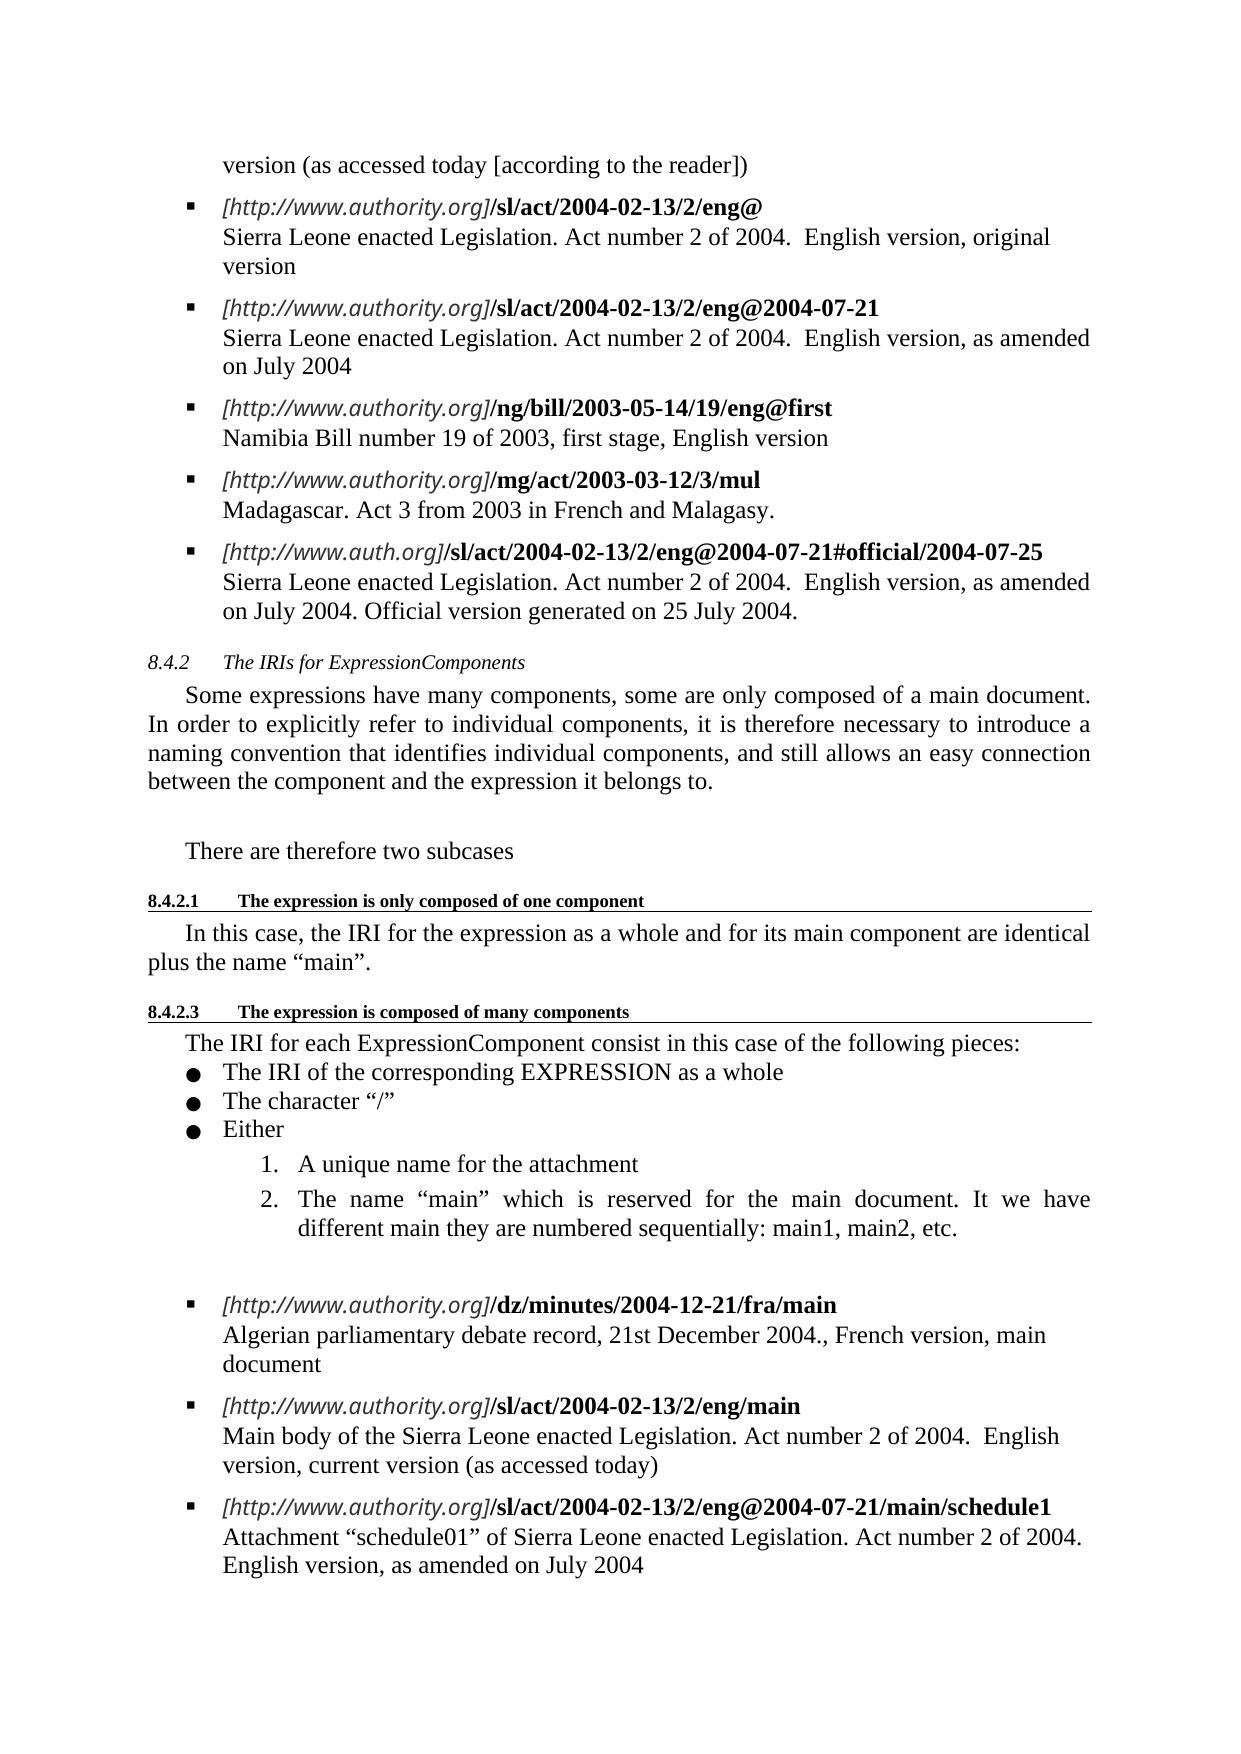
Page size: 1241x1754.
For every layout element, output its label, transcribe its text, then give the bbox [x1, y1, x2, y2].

list [http://www.authority.org]/sl/act/2004-02-13/2/eng@2004-07-21 Sierra Leone enacted Legislation. Act number 2 of 2004. English version, as amended on July 2004 [185, 291, 1092, 380]
list version (as accessed today [according to the reader]) [185, 150, 1092, 179]
text In this case, the IRI for the expression as a whole and for its main component are identical plus the name “main”. [148, 918, 1092, 976]
list [http://www.authority.org]/sl/act/2004-02-13/2/eng@ Sierra Leone enacted Legislation. Act number 2 of 2004. English version, original version [185, 191, 1092, 279]
text The IRI for each ExpressionComponent consist in this case of the following pieces: [148, 1028, 1092, 1057]
list [http://www.authority.org]/sl/act/2004-02-13/2/eng@2004-07-21/main/schedule1 Attachment “schedule01” of Sierra Leone enacted Legislation. Act number 2 of 2004. English version, as amended on July 2004 [185, 1491, 1092, 1579]
list The IRI of the corresponding EXPRESSION as a whole [185, 1057, 1092, 1086]
text There are therefore two subcases [148, 836, 1092, 865]
text 1. A unique name for the attachment [260, 1149, 1092, 1178]
subtitle The IRIs for ExpressionComponents [148, 650, 1092, 674]
list [http://www.authority.org]/dz/minutes/2004-12-21/fra/main Algerian parliamentary debate record, 21st December 2004., French version, main document [185, 1289, 1092, 1378]
list Either [185, 1114, 1092, 1143]
subtitle The expression is composed of many components [148, 1001, 1092, 1022]
list [http://www.authority.org]/ng/bill/2003-05-14/19/eng@first Namibia Bill number 19 of 2003, first stage, English version [185, 392, 1092, 452]
list [http://www.authority.org]/sl/act/2004-02-13/2/eng/main Main body of the Sierra Leone enacted Legislation. Act number 2 of 2004. English version, current version (as accessed today) [185, 1390, 1092, 1478]
list The character “/” [185, 1086, 1092, 1114]
list [http://www.auth.org]/sl/act/2004-02-13/2/eng@2004-07-21#official/2004-07-25 Sierra Leone enacted Legislation. Act number 2 of 2004. English version, as amended on July 2004. Official version generated on 25 July 2004. [185, 536, 1092, 625]
subtitle The expression is only composed of one component [148, 890, 1092, 911]
text 2. The name “main” which is reserved for the main document. It we have different main they are numbered sequentially: main1, main2, etc. [260, 1184, 1092, 1242]
list [http://www.authority.org]/mg/act/2003-03-12/3/mul Madagascar. Act 3 from 2003 in French and Malagasy. [185, 464, 1092, 524]
text Some expressions have many components, some are only composed of a main document. In order to explicitly refer to individual components, it is therefore necessary to introduce a naming convention that identifies individual components, and still allows an easy connection between the component and the expression it belongs to. [148, 680, 1092, 795]
